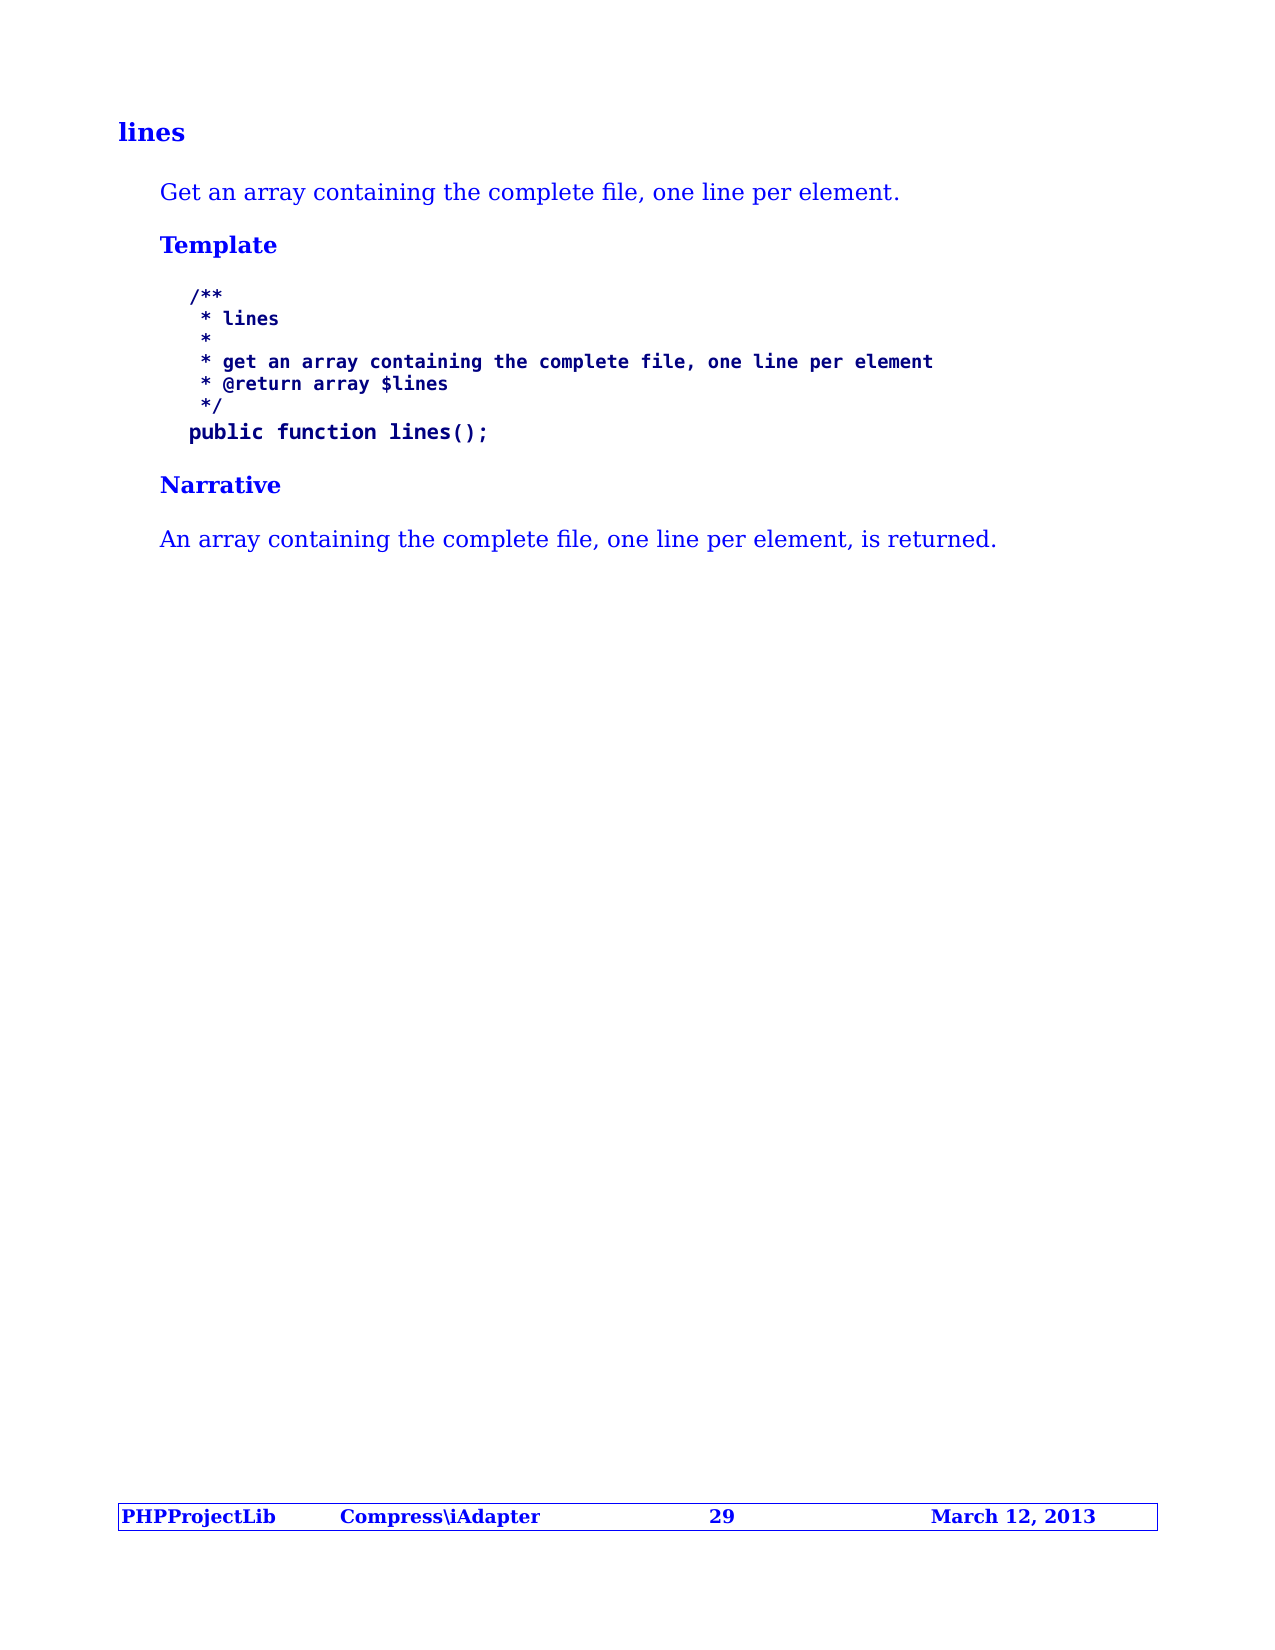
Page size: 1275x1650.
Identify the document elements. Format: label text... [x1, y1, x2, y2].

list * [189, 329, 1157, 351]
text An array containing the complete file, one line per element, is returned. [159, 526, 1157, 552]
list public function lines(); [189, 417, 1157, 446]
text Template [159, 232, 1157, 259]
list * get an array containing the complete file, one line per element [189, 351, 1157, 373]
title lines [118, 118, 1157, 147]
list /** [189, 286, 1157, 308]
list * lines [189, 308, 1157, 329]
text Get an array containing the complete file, one line per element. [159, 179, 1157, 205]
list * @return array $lines [189, 373, 1157, 395]
text Narrative [159, 472, 1157, 499]
list */ [189, 395, 1157, 417]
